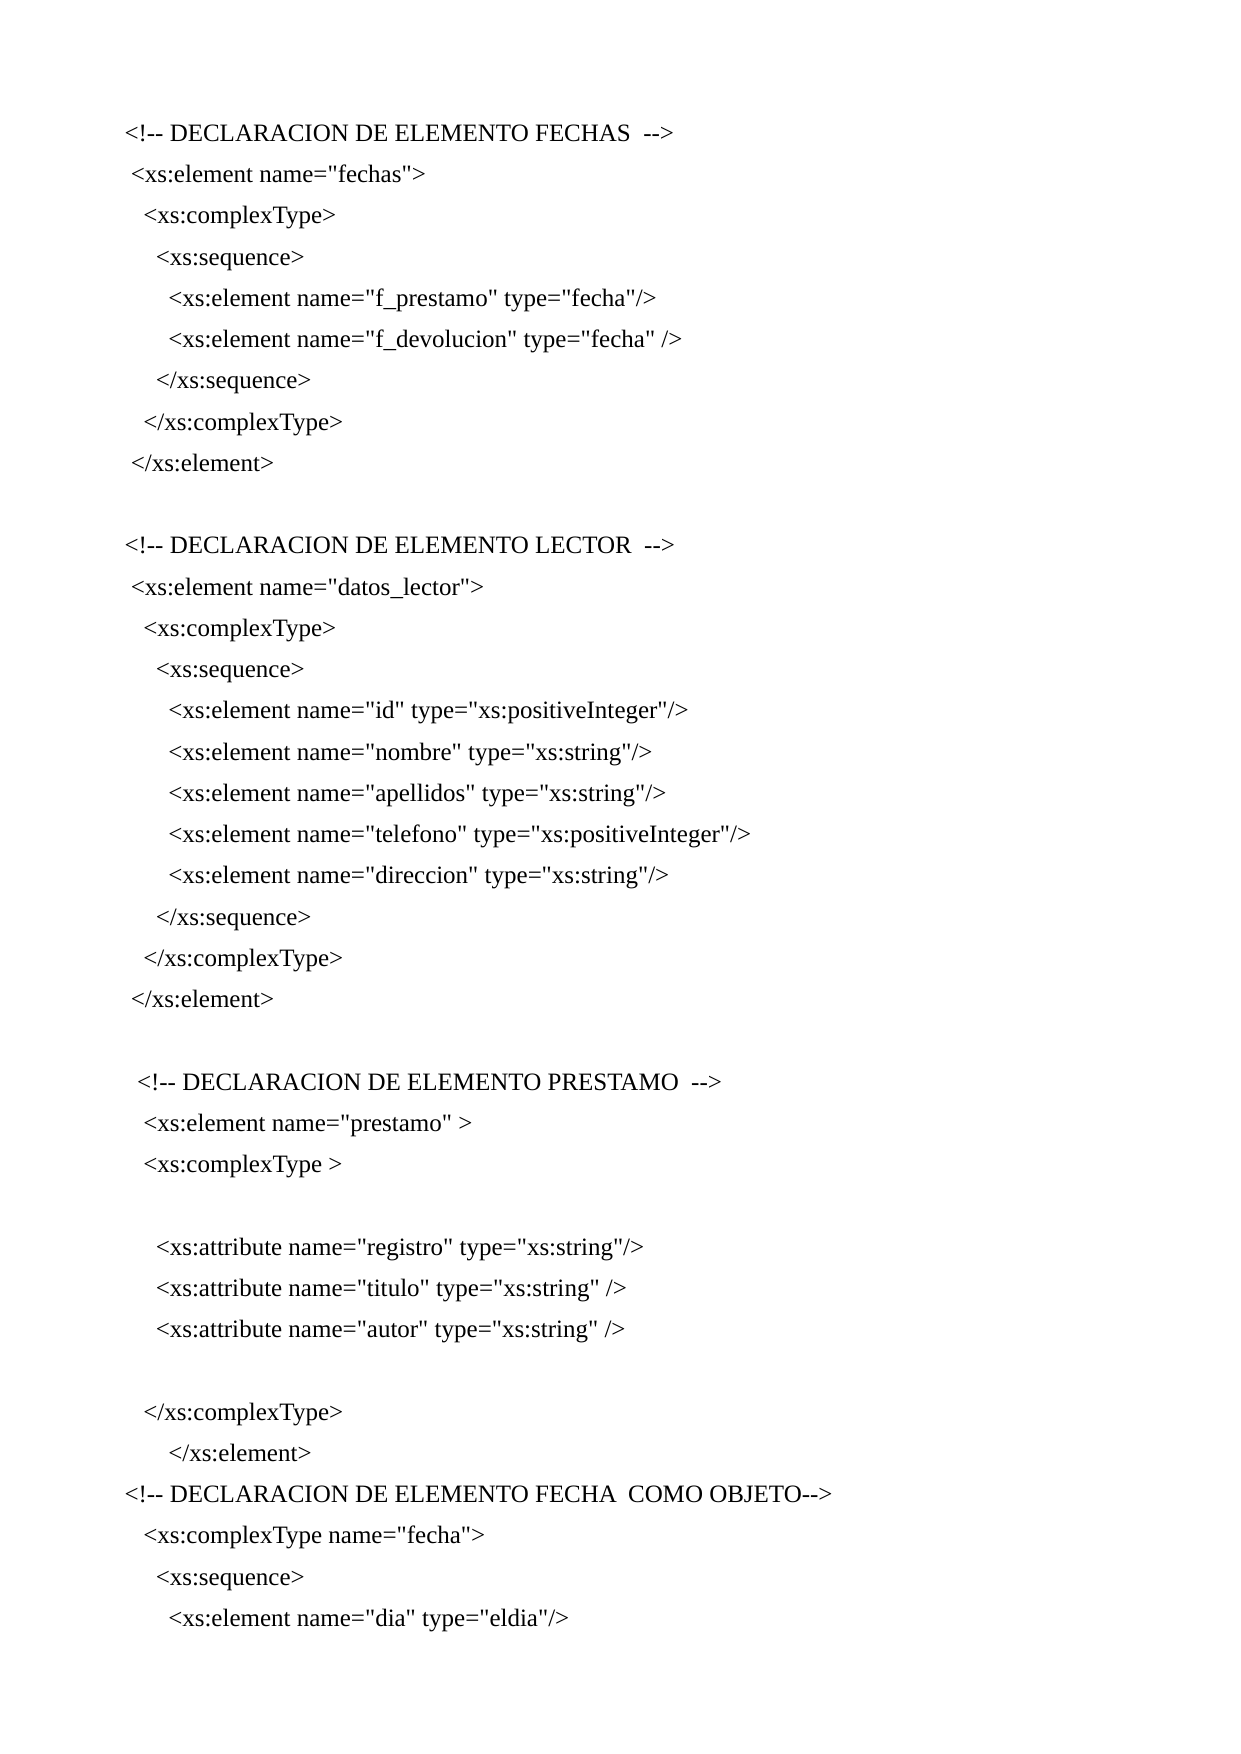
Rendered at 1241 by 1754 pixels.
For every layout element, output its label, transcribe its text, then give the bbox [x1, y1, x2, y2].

text </xs:element> [118, 984, 1122, 1013]
text </xs:sequence> [118, 366, 1122, 394]
text <xs:element name="dia" type="eldia"/> [118, 1603, 1122, 1632]
text <xs:sequence> [118, 1562, 1122, 1591]
text </xs:complexType> [118, 407, 1122, 436]
text <xs:element name="id" type="xs:positiveInteger"/> [118, 696, 1122, 724]
text <xs:complexType> [118, 201, 1122, 229]
text <xs:attribute name="registro" type="xs:string"/> [118, 1232, 1122, 1261]
text <xs:element name="telefono" type="xs:positiveInteger"/> [118, 819, 1122, 848]
text </xs:complexType> [118, 943, 1122, 972]
text <xs:element name="direccion" type="xs:string"/> [118, 861, 1122, 889]
text <xs:complexType > [118, 1149, 1122, 1178]
text <xs:element name="nombre" type="xs:string"/> [118, 737, 1122, 766]
text </xs:element> [118, 448, 1122, 477]
text <xs:element name="f_devolucion" type="fecha" /> [118, 324, 1122, 353]
text <xs:element name="fechas"> [118, 159, 1122, 188]
text <xs:complexType name="fecha"> [118, 1521, 1122, 1549]
text <xs:sequence> [118, 654, 1122, 683]
text <xs:element name="prestamo" > [118, 1108, 1122, 1137]
text <xs:element name="datos_lector"> [118, 572, 1122, 601]
text <xs:attribute name="autor" type="xs:string" /> [118, 1314, 1122, 1343]
text <!-- DECLARACION DE ELEMENTO FECHA COMO OBJETO--> [118, 1479, 1122, 1508]
text <xs:attribute name="titulo" type="xs:string" /> [118, 1273, 1122, 1302]
text <!-- DECLARACION DE ELEMENTO PRESTAMO --> [118, 1067, 1122, 1096]
text </xs:element> [118, 1438, 1122, 1467]
text <!-- DECLARACION DE ELEMENTO FECHAS --> [118, 118, 1122, 147]
text <!-- DECLARACION DE ELEMENTO LECTOR --> [118, 531, 1122, 559]
text <xs:sequence> [118, 242, 1122, 271]
text <xs:element name="f_prestamo" type="fecha"/> [118, 283, 1122, 312]
text <xs:complexType> [118, 613, 1122, 642]
text </xs:sequence> [118, 902, 1122, 931]
text <xs:element name="apellidos" type="xs:string"/> [118, 778, 1122, 807]
text </xs:complexType> [118, 1397, 1122, 1426]
